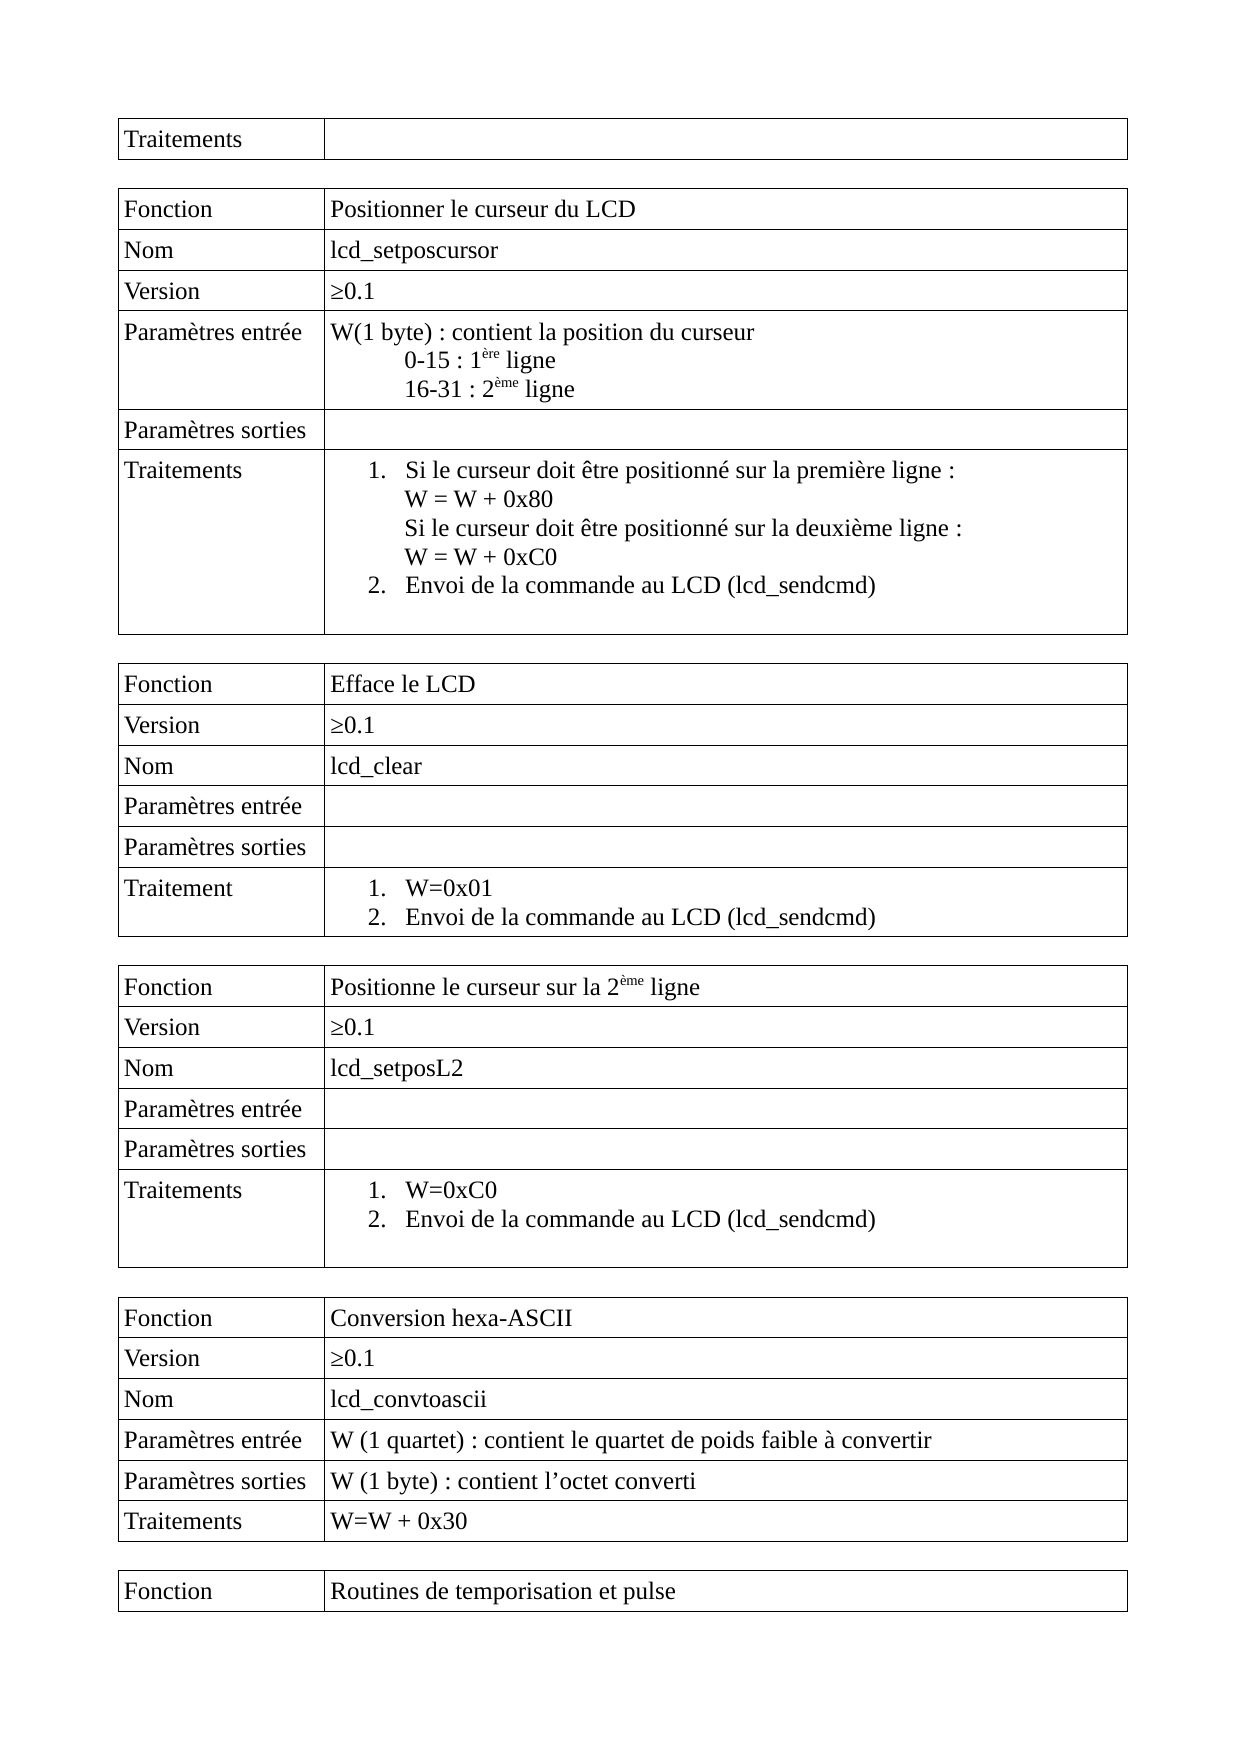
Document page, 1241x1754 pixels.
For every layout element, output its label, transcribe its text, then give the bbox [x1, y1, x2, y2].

table_cell Paramètres sorties [119, 1129, 324, 1169]
table_cell Version [119, 1338, 324, 1378]
table_cell Nom [119, 230, 324, 269]
table_cell [325, 827, 1127, 867]
table_cell Nom [119, 1379, 324, 1419]
table_cell lcd_setposcursor [325, 230, 1127, 269]
table_cell Paramètres sorties [119, 410, 324, 449]
table_cell Version [119, 705, 324, 744]
table_cell ≥0.1 [325, 271, 1127, 310]
table_cell Paramètres entrée [119, 1420, 324, 1459]
table_cell W=0x01 Envoi de la commande au LCD (lcd_sendcmd) [325, 868, 1127, 936]
table_header Efface le LCD [325, 664, 1127, 704]
table_cell Traitements [119, 1170, 324, 1267]
table_header Conversion hexa-ASCII [325, 1298, 1127, 1337]
table_header Fonction [119, 664, 324, 704]
table_cell Paramètres sorties [119, 827, 324, 867]
table_cell W=0xC0 Envoi de la commande au LCD (lcd_sendcmd) [325, 1170, 1127, 1267]
table_cell W(1 byte) : contient la position du curseur 0-15 : 1ère ligne 16-31 : 2ème ligne [325, 311, 1127, 408]
table_cell Traitements [119, 119, 324, 159]
table_cell [325, 1089, 1127, 1128]
table_cell ≥0.1 [325, 1007, 1127, 1047]
table_cell Paramètres entrée [119, 311, 324, 408]
table_cell lcd_convtoascii [325, 1379, 1127, 1419]
table_header Fonction [119, 189, 324, 229]
table_header Routines de temporisation et pulse [325, 1571, 1127, 1611]
table_cell [325, 119, 1127, 159]
table_cell Paramètres sorties [119, 1461, 324, 1500]
table_cell W (1 quartet) : contient le quartet de poids faible à convertir [325, 1420, 1127, 1459]
table_cell W=W + 0x30 [325, 1501, 1127, 1541]
table_cell Traitements [119, 450, 324, 634]
table_cell Si le curseur doit être positionné sur la première ligne : W = W + 0x80 Si le curseur doit être positionné sur la deuxième ligne : W = W + 0xC0 Envoi de la commande au LCD (lcd_sendcmd) [325, 450, 1127, 634]
table_cell ≥0.1 [325, 1338, 1127, 1378]
table_header Positionner le curseur du LCD [325, 189, 1127, 229]
table_cell lcd_clear [325, 746, 1127, 785]
table_cell Version [119, 1007, 324, 1047]
table_cell Nom [119, 1048, 324, 1088]
table_header Fonction [119, 966, 324, 1006]
table_cell Version [119, 271, 324, 310]
table_cell lcd_setposL2 [325, 1048, 1127, 1088]
table_cell Paramètres entrée [119, 1089, 324, 1128]
table_header Fonction [119, 1298, 324, 1337]
table_cell Paramètres entrée [119, 786, 324, 826]
table_cell W (1 byte) : contient l’octet converti [325, 1461, 1127, 1500]
table_cell Traitements [119, 1501, 324, 1541]
table_cell [325, 410, 1127, 449]
table_header Fonction [119, 1571, 324, 1611]
table_cell Nom [119, 746, 324, 785]
table_cell [325, 786, 1127, 826]
table_header Positionne le curseur sur la 2ème ligne [325, 966, 1127, 1006]
table_cell [325, 1129, 1127, 1169]
table_cell ≥0.1 [325, 705, 1127, 744]
table_cell Traitement [119, 868, 324, 936]
